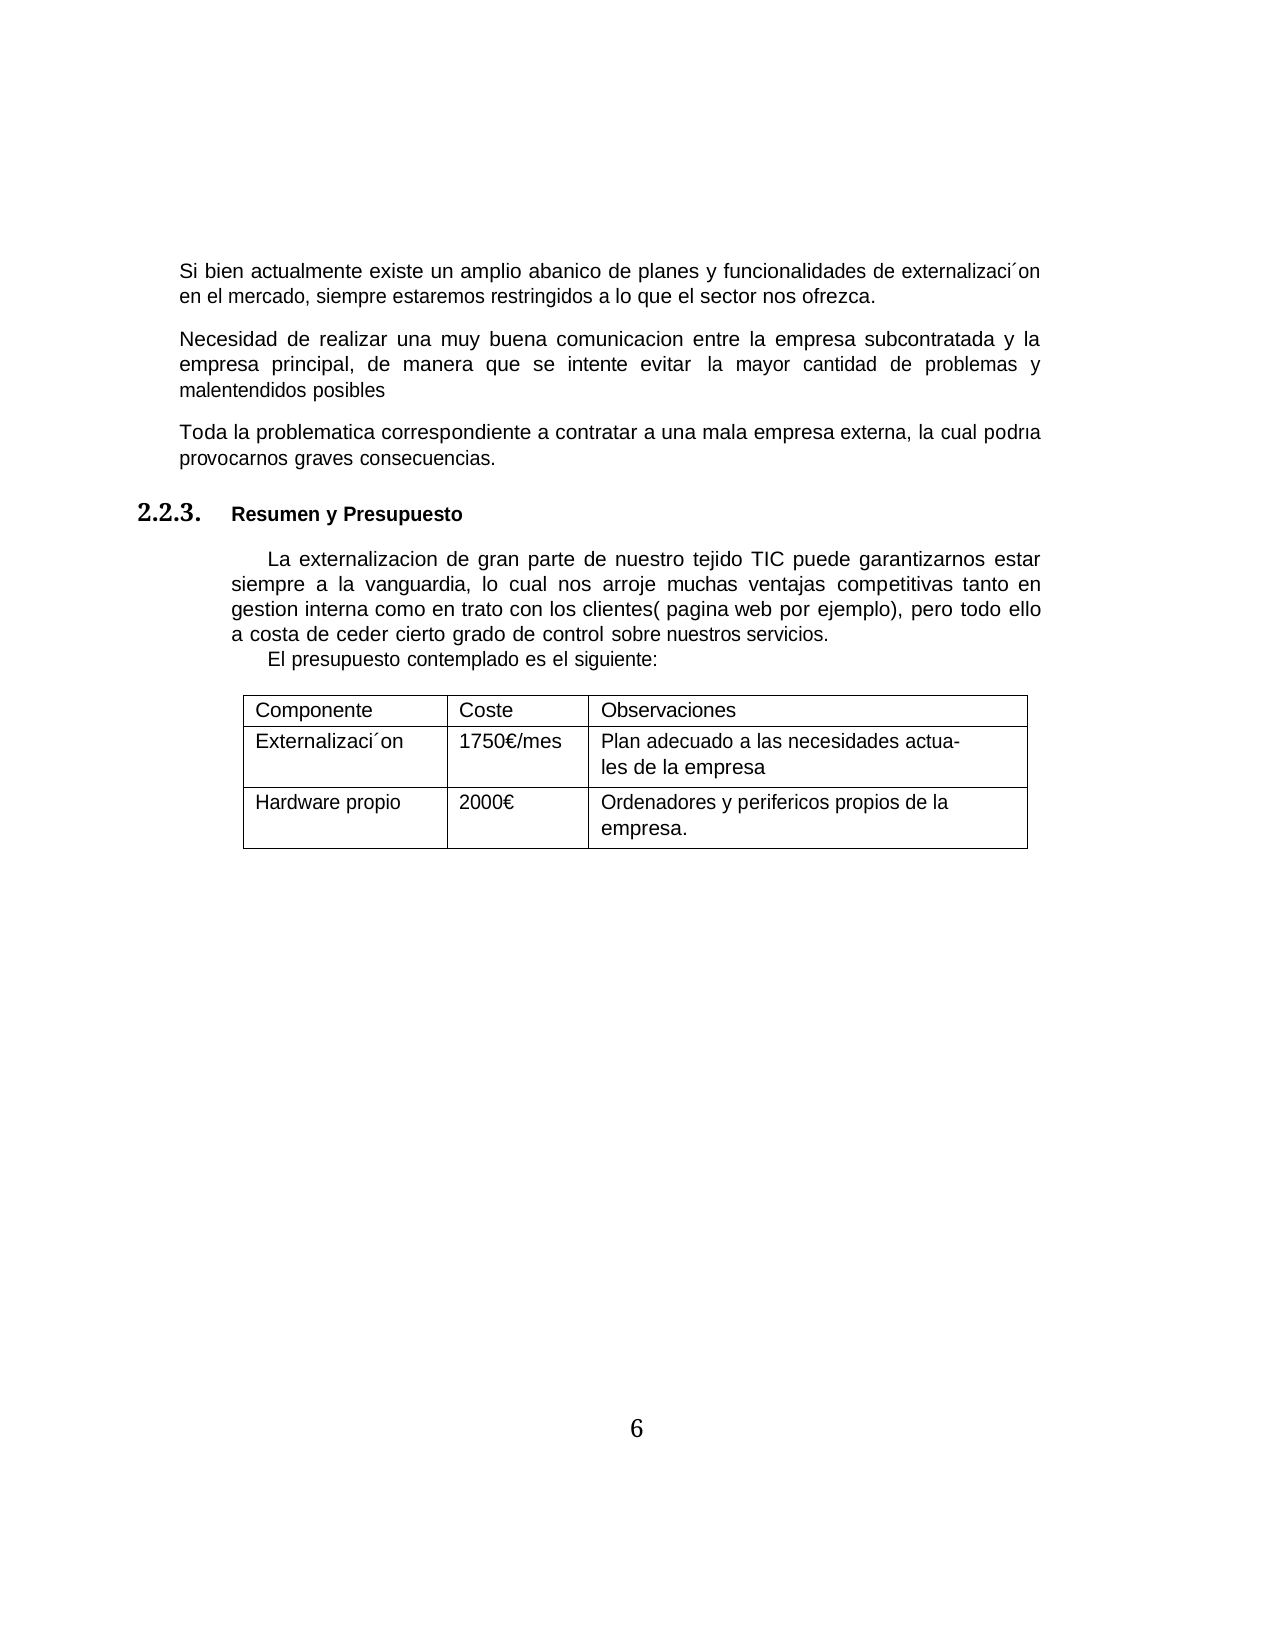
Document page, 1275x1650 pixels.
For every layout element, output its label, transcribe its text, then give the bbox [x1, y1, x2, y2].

text Si bien actualmente existe un amplio abanico de planes y funcionalidades de externalizaci´on en el mercado, siempre estaremos restringidos a lo que el sector nos ofrezca. [179, 259, 1041, 308]
table_cell 2000€ [448, 788, 588, 848]
text La externalizacion de gran parte de nuestro tejido TIC puede garantizarnos estar siempre a la vanguardia, lo cual nos arroje muchas ventajas competitivas tanto en gestion interna como en trato con los clientes( pagina web por ejemplo), pero todo ello a costa de ceder cierto grado de control sobre nuestros servicios. [231, 546, 1041, 646]
table_header Coste [448, 696, 588, 726]
text Toda la problematica correspondiente a contratar a una mala empresa externa, la cual podrıa provocarnos graves consecuencias. [179, 420, 1041, 469]
text El presupuesto contemplado es el siguiente: [267, 647, 1096, 671]
text Necesidad de realizar una muy buena comunicacion entre la empresa subcontratada y la empresa principal, de manera que se intente evitar la mayor cantidad de problemas y malentendidos posibles [179, 327, 1041, 401]
table_cell 1750€/mes [448, 727, 588, 787]
table_cell Hardware propio [244, 788, 447, 848]
table_cell Ordenadores y perifericos propios de la empresa. [589, 788, 1027, 848]
list Resumen y Presupuesto [137, 494, 1096, 529]
table_header Componente [244, 696, 447, 726]
table_header Observaciones [589, 696, 1027, 726]
table_cell Externalizaci´on [244, 727, 447, 787]
table_cell Plan adecuado a las necesidades actua- les de la empresa [589, 727, 1027, 787]
